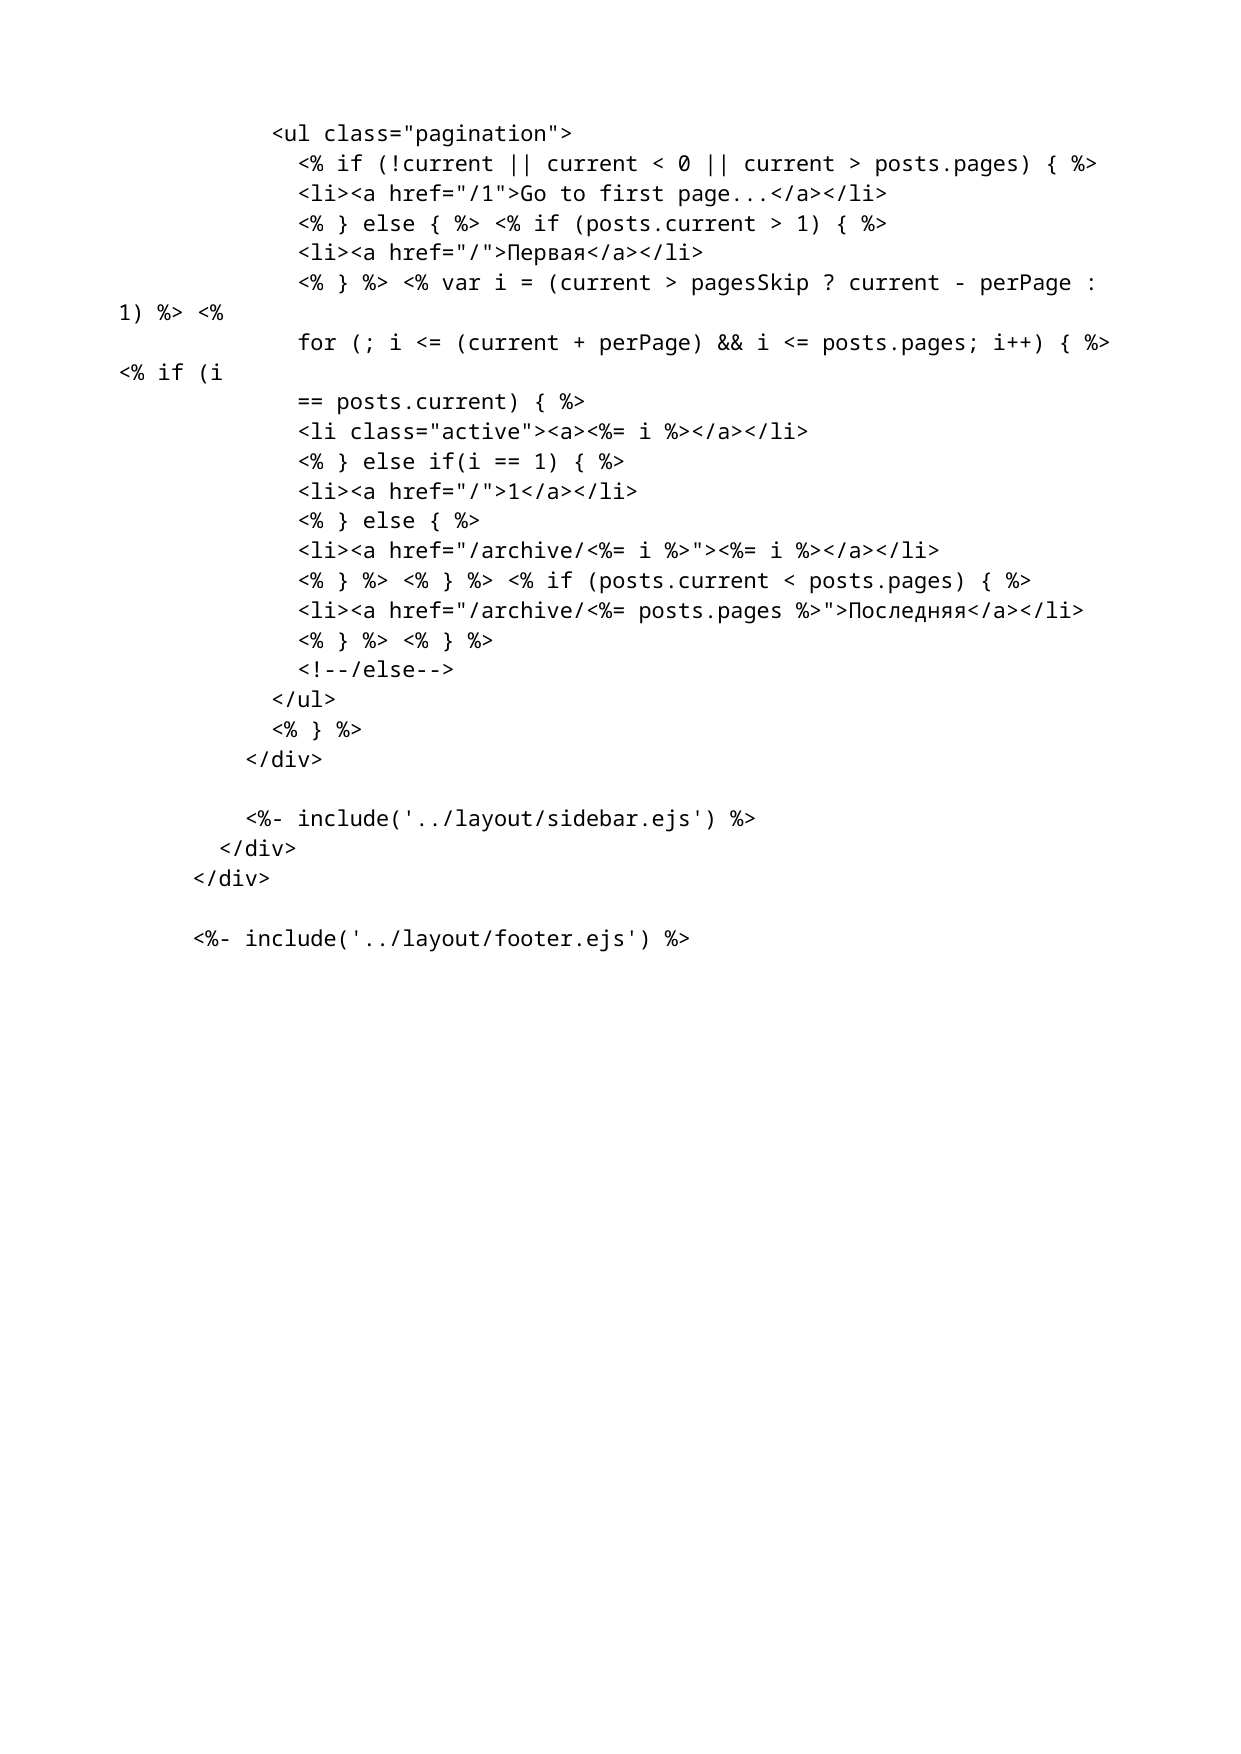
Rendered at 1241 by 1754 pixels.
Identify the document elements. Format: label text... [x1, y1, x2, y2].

text <li><a href="/">Первая</a></li> [118, 237, 1122, 267]
text </div> [118, 833, 1122, 863]
text <li class="active"><a><%= i %></a></li> [118, 416, 1122, 446]
text </div> [118, 744, 1122, 773]
text </ul> [118, 684, 1122, 714]
text <li><a href="/">1</a></li> [118, 476, 1122, 505]
text </div> [118, 863, 1122, 893]
text <% if (!current || current < 0 || current > posts.pages) { %> [118, 148, 1122, 178]
text <% } else if(i == 1) { %> [118, 446, 1122, 476]
text <%- include('../layout/sidebar.ejs') %> [118, 803, 1122, 833]
text <li><a href="/archive/<%= i %>"><%= i %></a></li> [118, 535, 1122, 565]
text == posts.current) { %> [118, 386, 1122, 416]
text for (; i <= (current + perPage) && i <= posts.pages; i++) { %> <% if (i [118, 327, 1122, 386]
text <li><a href="/1">Go to first page...</a></li> [118, 178, 1122, 207]
text <%- include('../layout/footer.ejs') %> [118, 922, 1122, 952]
text <% } else { %> [118, 505, 1122, 535]
text <% } %> [118, 714, 1122, 744]
text <% } %> <% } %> [118, 624, 1122, 654]
text <!--/else--> [118, 654, 1122, 684]
text <% } %> <% var i = (current > pagesSkip ? current - perPage : 1) %> <% [118, 267, 1122, 327]
text <% } %> <% } %> <% if (posts.current < posts.pages) { %> [118, 565, 1122, 595]
text <ul class="pagination"> [118, 118, 1122, 148]
text <li><a href="/archive/<%= posts.pages %>">Последняя</a></li> [118, 595, 1122, 624]
text <% } else { %> <% if (posts.current > 1) { %> [118, 207, 1122, 237]
